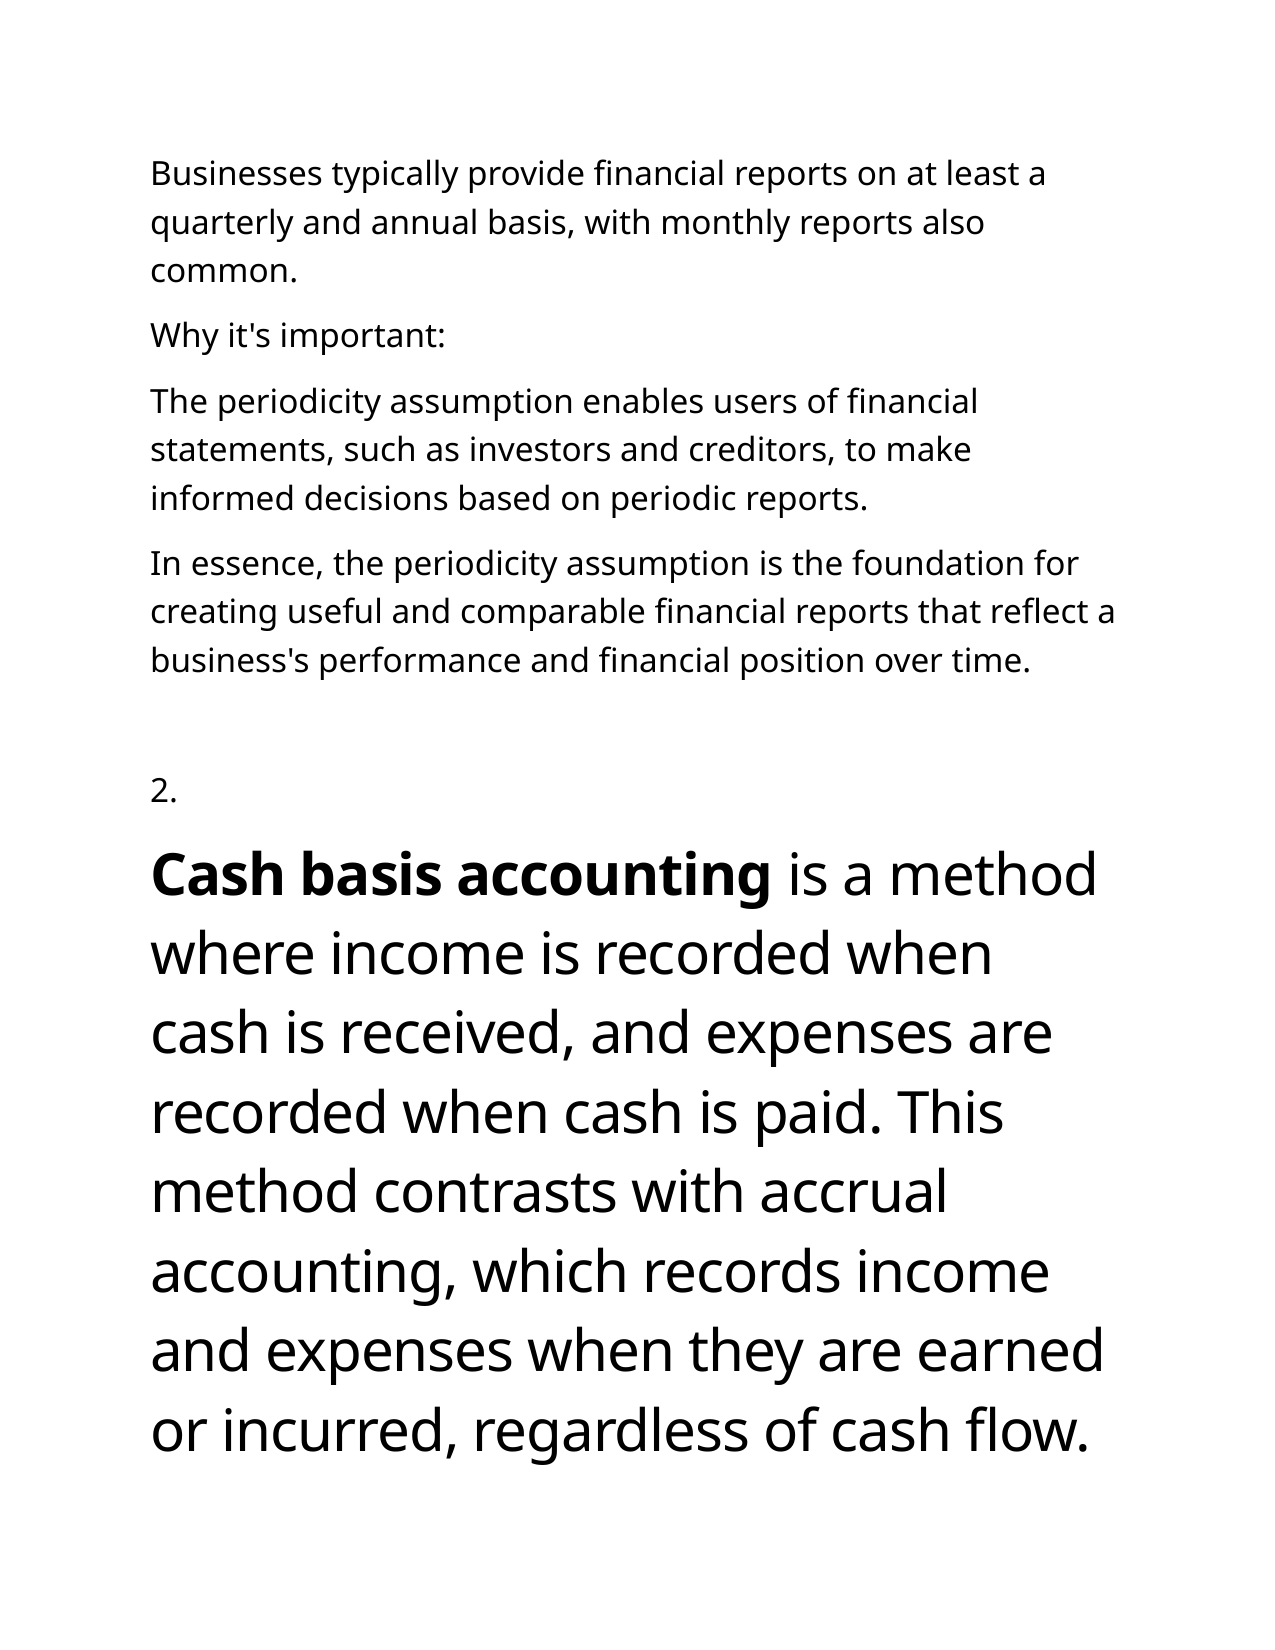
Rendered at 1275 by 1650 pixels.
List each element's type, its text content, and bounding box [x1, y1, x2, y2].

text The periodicity assumption enables users of financial statements, such as investors and creditors, to make informed decisions based on periodic reports. [150, 377, 1125, 520]
text In essence, the periodicity assumption is the foundation for creating useful and comparable financial reports that reflect a business's performance and financial position over time. [150, 540, 1125, 682]
text 2. [150, 767, 1125, 813]
text Businesses typically provide financial reports on at least a quarterly and annual basis, with monthly reports also common. [150, 150, 1125, 292]
title Cash basis accounting is a method where income is recorded when cash is received, and expenses are recorded when cash is paid. This method contrasts with accrual accounting, which records income and expenses when they are earned or incurred, regardless of cash flow. [150, 832, 1125, 1468]
text Why it's important: [150, 312, 1125, 358]
